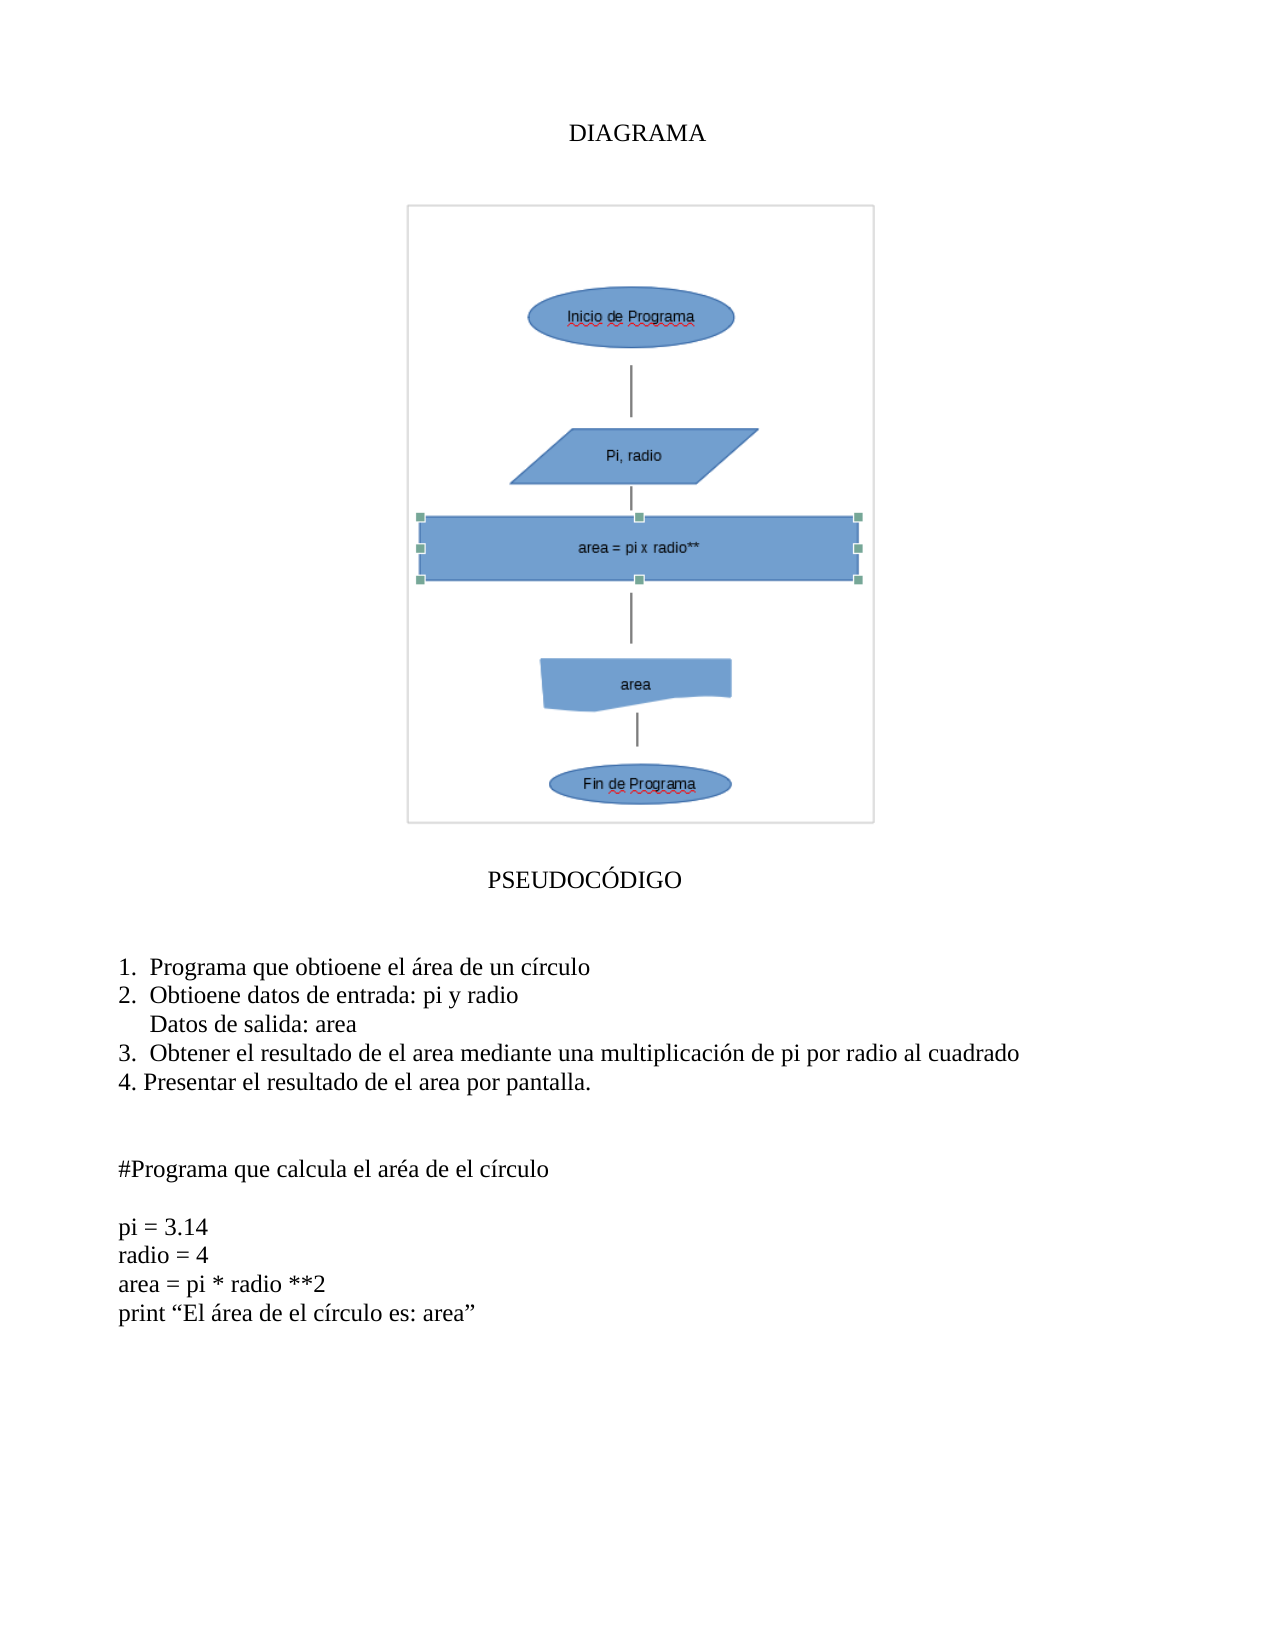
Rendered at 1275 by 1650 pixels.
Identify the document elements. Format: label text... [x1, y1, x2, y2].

text pi = 3.14 [118, 1212, 1157, 1240]
text 4. Presentar el resultado de el area por pantalla. [118, 1067, 1157, 1096]
text area = pi * radio **2 [118, 1269, 1157, 1298]
text 3. Obtener el resultado de el area mediante una multiplicación de pi por radio al cuadrado [118, 1038, 1157, 1067]
text Datos de salida: area [118, 1009, 1157, 1038]
picture [398, 204, 893, 829]
text PSEUDOCÓDIGO [118, 866, 1157, 894]
text radio = 4 [118, 1240, 1157, 1269]
text 1. Programa que obtioene el área de un círculo [118, 952, 1157, 981]
text DIAGRAMA [118, 118, 1157, 147]
text 2. Obtioene datos de entrada: pi y radio [118, 981, 1157, 1009]
text #Programa que calcula el aréa de el círculo [118, 1154, 1157, 1183]
text print “El área de el círculo es: area” [118, 1298, 1157, 1327]
